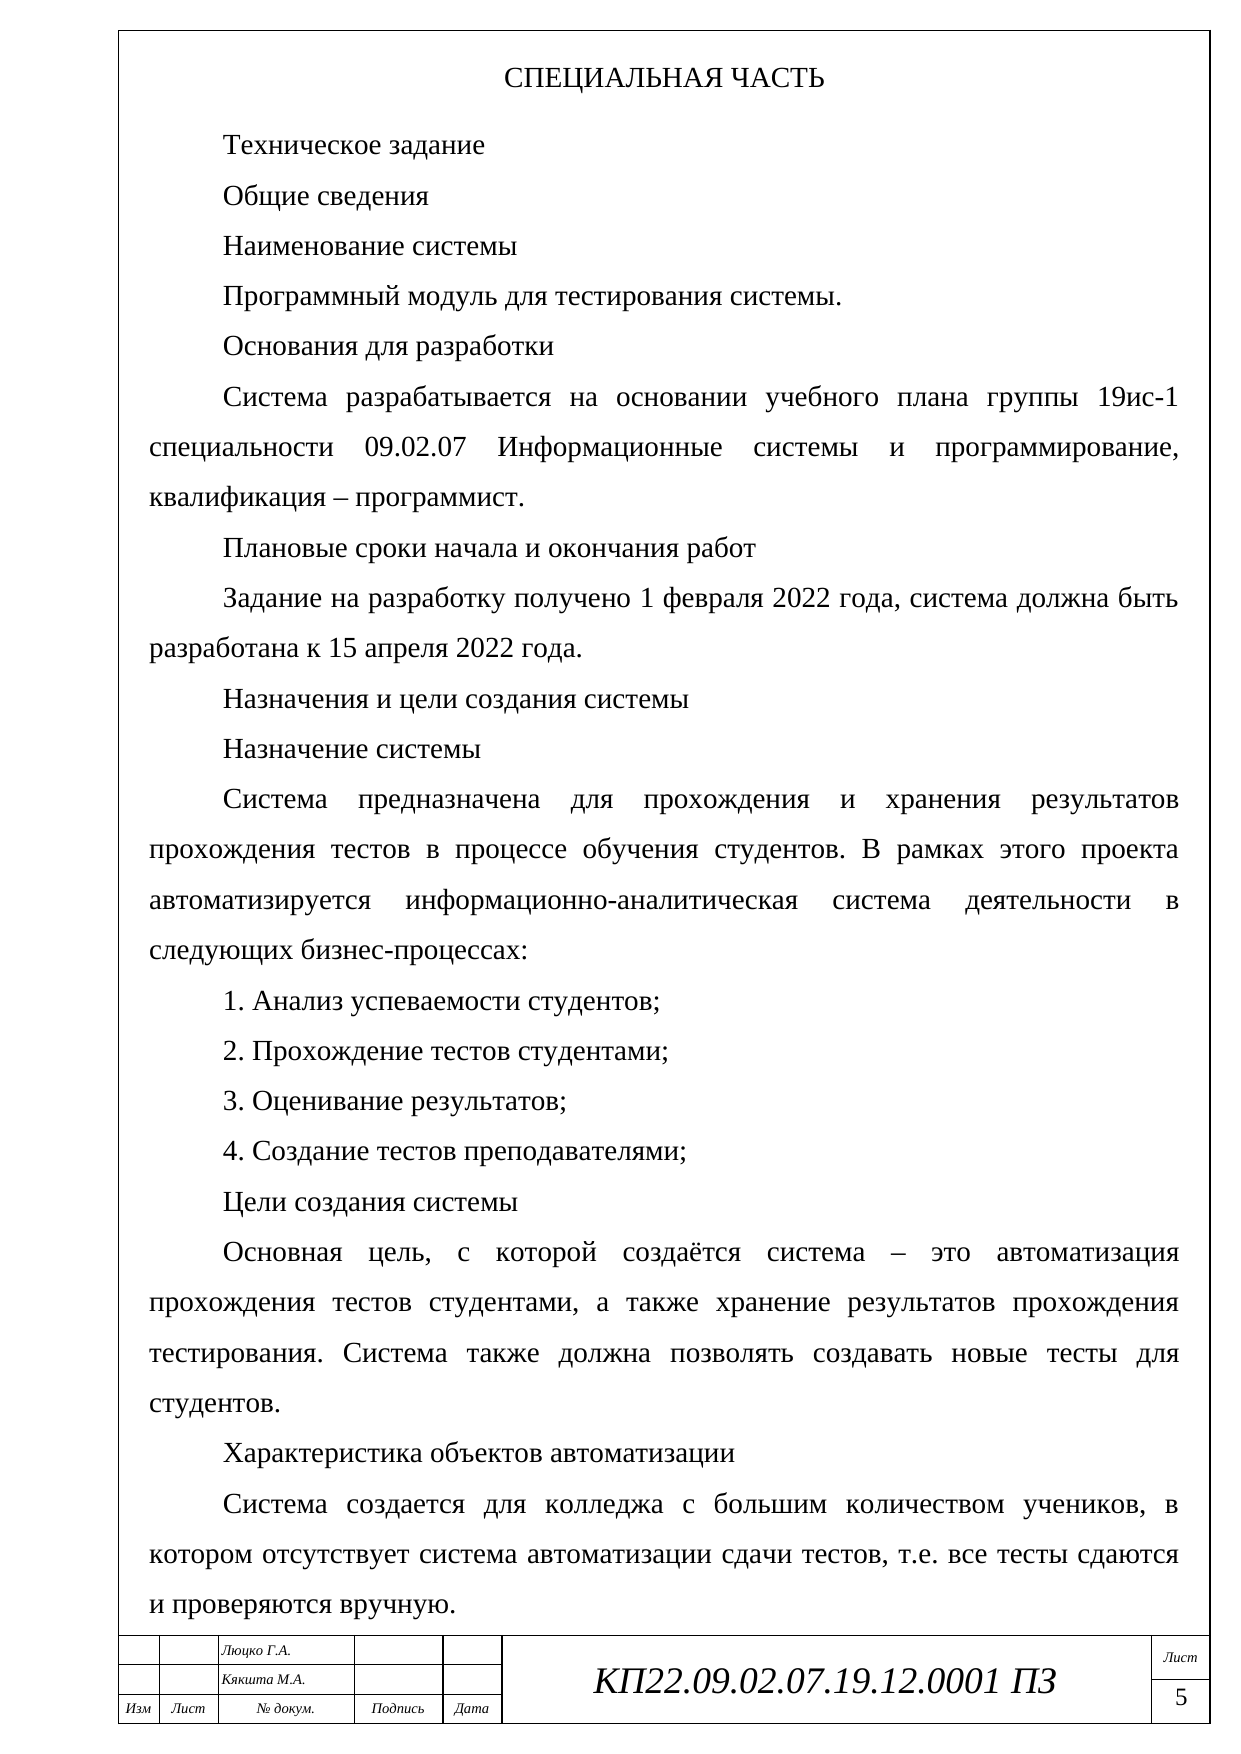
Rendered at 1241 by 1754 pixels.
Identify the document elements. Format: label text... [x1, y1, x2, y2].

text Основная цель, с которой создаётся система – это автоматизация прохождения тестов студентами, а также хранение результатов прохождения тестирования. Система также должна позволять создавать новые тесты для студентов. [149, 1234, 1180, 1419]
subtitle Техническое задание [223, 127, 1180, 161]
subtitle Основания для разработки [223, 328, 1180, 362]
text Система создается для колледжа с большим количеством учеников, в котором отсутствует система автоматизации сдачи тестов, т.е. все тесты сдаются и проверяются вручную. [149, 1486, 1180, 1620]
subtitle Назначения и цели создания системы [223, 681, 1180, 714]
list Прохождение тестов студентами; [149, 1033, 1180, 1066]
text Система разрабатывается на основании учебного плана группы 19ис-1 специальности 09.02.07 Информационные системы и программирование, квалификация – программист. [149, 379, 1180, 513]
list Анализ успеваемости студентов; [149, 983, 1180, 1016]
subtitle Цели создания системы [223, 1184, 1180, 1217]
subtitle Плановые сроки начала и окончания работ [223, 530, 1180, 563]
list Оценивание результатов; [149, 1083, 1180, 1117]
text Задание на разработку получено 1 февраля 2022 года, система должна быть разработана к 15 апреля 2022 года. [149, 580, 1180, 664]
subtitle Общие сведения [223, 178, 1180, 211]
list Создание тестов преподавателями; [149, 1133, 1180, 1167]
subtitle Характеристика объектов автоматизации [223, 1435, 1180, 1469]
text Система предназначена для прохождения и хранения результатов прохождения тестов в процессе обучения студентов. В рамках этого проекта автоматизируется информационно-аналитическая система деятельности в следующих бизнес-процессах: [149, 781, 1180, 966]
text Программный модуль для тестирования системы. [149, 278, 1180, 312]
title СПЕЦИАЛЬНАЯ ЧАСТЬ [149, 60, 1180, 94]
subtitle Назначение системы [223, 731, 1180, 764]
subtitle Наименование системы [223, 228, 1180, 261]
